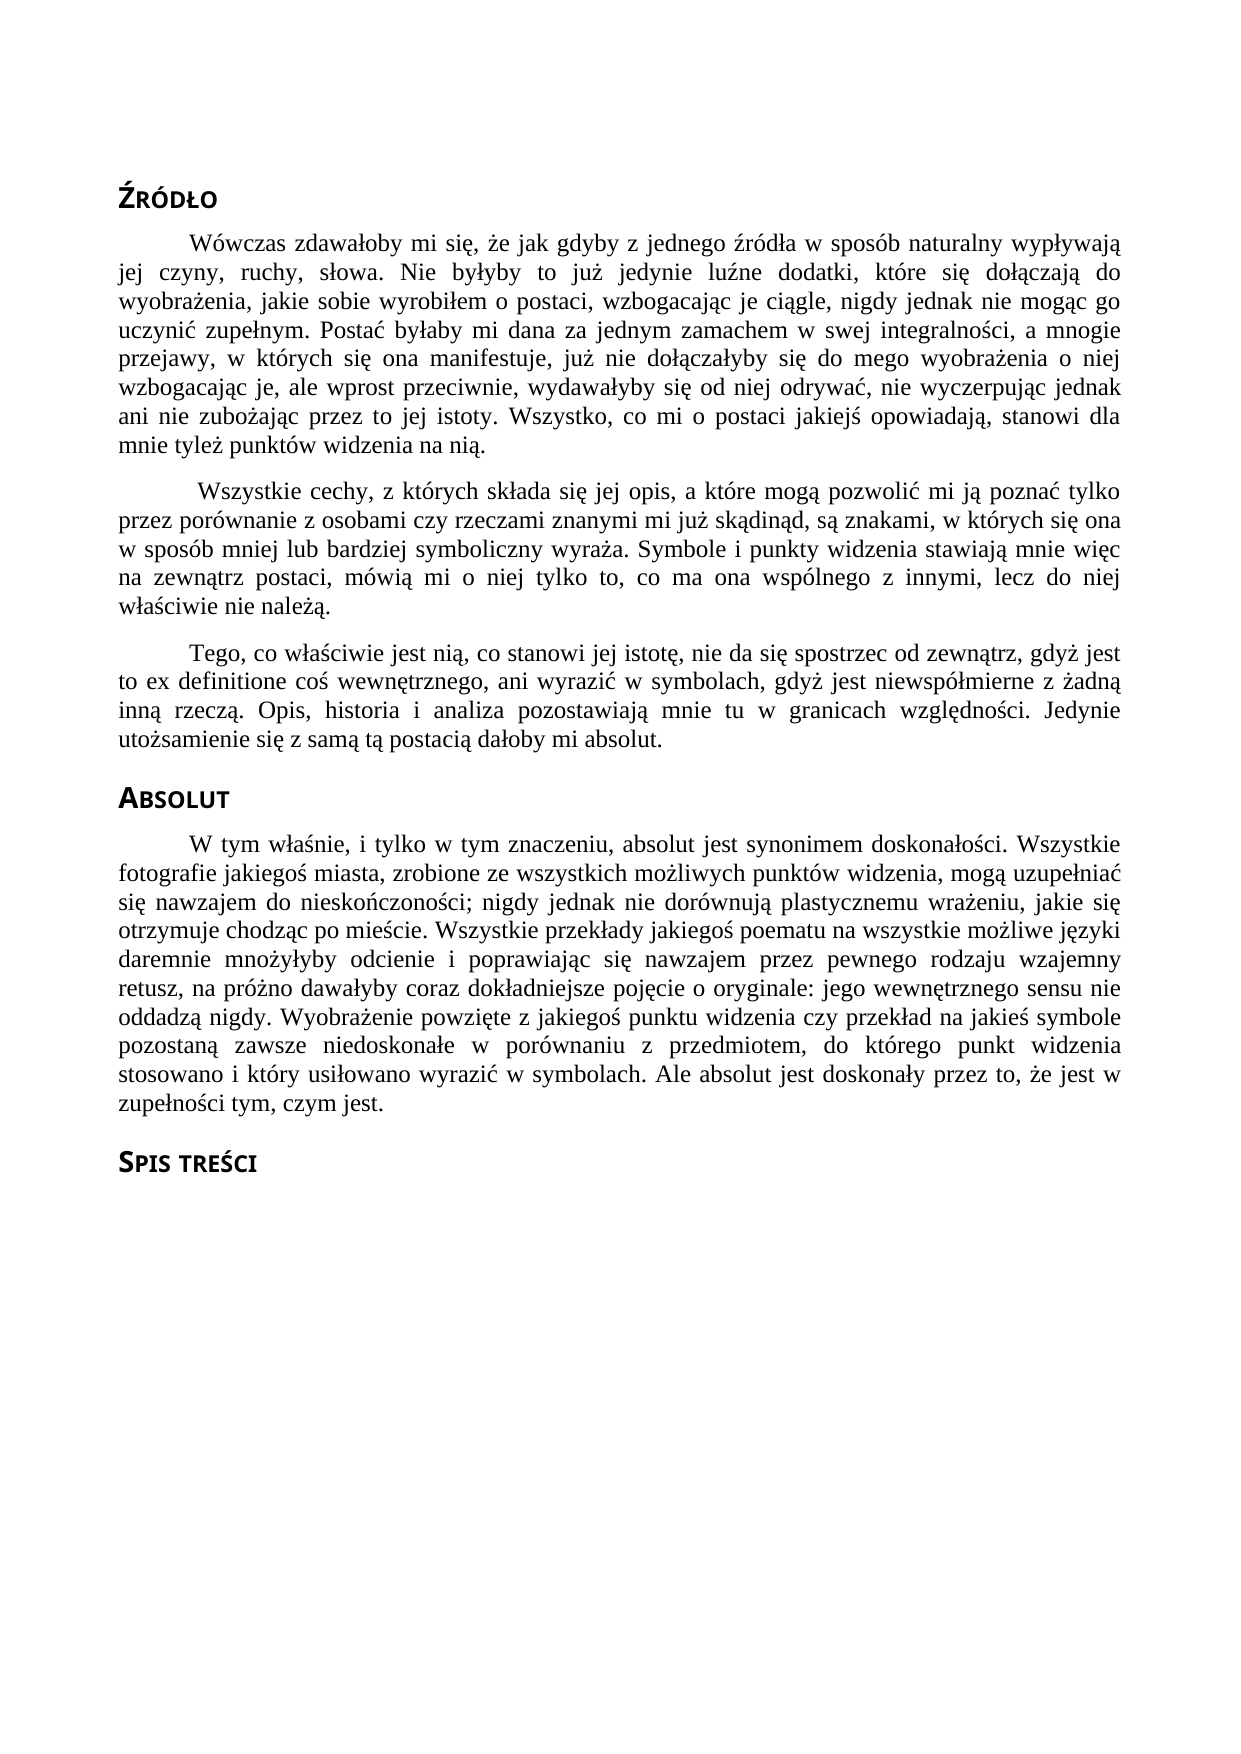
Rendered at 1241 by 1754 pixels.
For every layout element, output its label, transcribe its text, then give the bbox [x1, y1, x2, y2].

subtitle Źródło [118, 177, 1122, 217]
subtitle Spis treści [118, 1142, 1122, 1181]
text Tego, co właściwie jest nią, co stanowi jej istotę, nie da się spostrzec od zewnątrz, gdyż jest to ex definitione coś wewnętrznego, ani wyrazić w symbolach, gdyż jest niewspółmierne z żadną inną rzeczą. Opis, historia i analiza pozostawiają mnie tu w granicach względności. Jedynie utożsamienie się z samą tą postacią dałoby mi absolut. [118, 638, 1122, 753]
text W tym właśnie, i tylko w tym znaczeniu, absolut jest synonimem doskonałości. Wszystkie fotografie jakiegoś miasta, zrobione ze wszystkich możliwych punktów widzenia, mogą uzupełniać się nawzajem do nieskończoności; nigdy jednak nie dorównują plastycznemu wrażeniu, jakie się otrzymuje chodząc po mieście. Wszystkie przekłady jakiegoś poematu na wszystkie możliwe języki daremnie mnożyłyby odcienie i poprawiając się nawzajem przez pewnego rodzaju wzajemny retusz, na próżno dawałyby coraz dokładniejsze pojęcie o oryginale: jego wewnętrznego sensu nie oddadzą nigdy. Wyobrażenie powzięte z jakiegoś punktu widzenia czy przekład na jakieś symbole pozostaną zawsze niedoskonałe w porównaniu z przedmiotem, do którego punkt widzenia stosowano i który usiłowano wyrazić w symbolach. Ale absolut jest doskonały przez to, że jest w zupełności tym, czym jest. [118, 829, 1122, 1117]
subtitle Absolut [118, 778, 1122, 817]
text Wówczas zdawałoby mi się, że jak gdyby z jednego źródła w sposób naturalny wypływają jej czyny, ruchy, słowa. Nie byłyby to już jedynie luźne dodatki, które się dołączają do wyobrażenia, jakie sobie wyrobiłem o postaci, wzbogacając je ciągle, nigdy jednak nie mogąc go uczynić zupełnym. Postać byłaby mi dana za jednym zamachem w swej integralności, a mnogie przejawy, w których się ona manifestuje, już nie dołączałyby się do mego wyobrażenia o niej wzbogacając je, ale wprost przeciwnie, wydawałyby się od niej odrywać, nie wyczerpując jednak ani nie zubożając przez to jej istoty. Wszystko, co mi o postaci jakiejś opowiadają, stanowi dla mnie tyleż punktów widzenia na nią. [118, 228, 1122, 458]
text Wszystkie cechy, z których składa się jej opis, a które mogą pozwolić mi ją poznać tylko przez porównanie z osobami czy rzeczami znanymi mi już skądinąd, są znakami, w których się ona w sposób mniej lub bardziej symboliczny wyraża. Symbole i punkty widzenia stawiają mnie więc na zewnątrz postaci, mówią mi o niej tylko to, co ma ona wspólnego z innymi, lecz do niej właściwie nie należą. [118, 476, 1122, 620]
